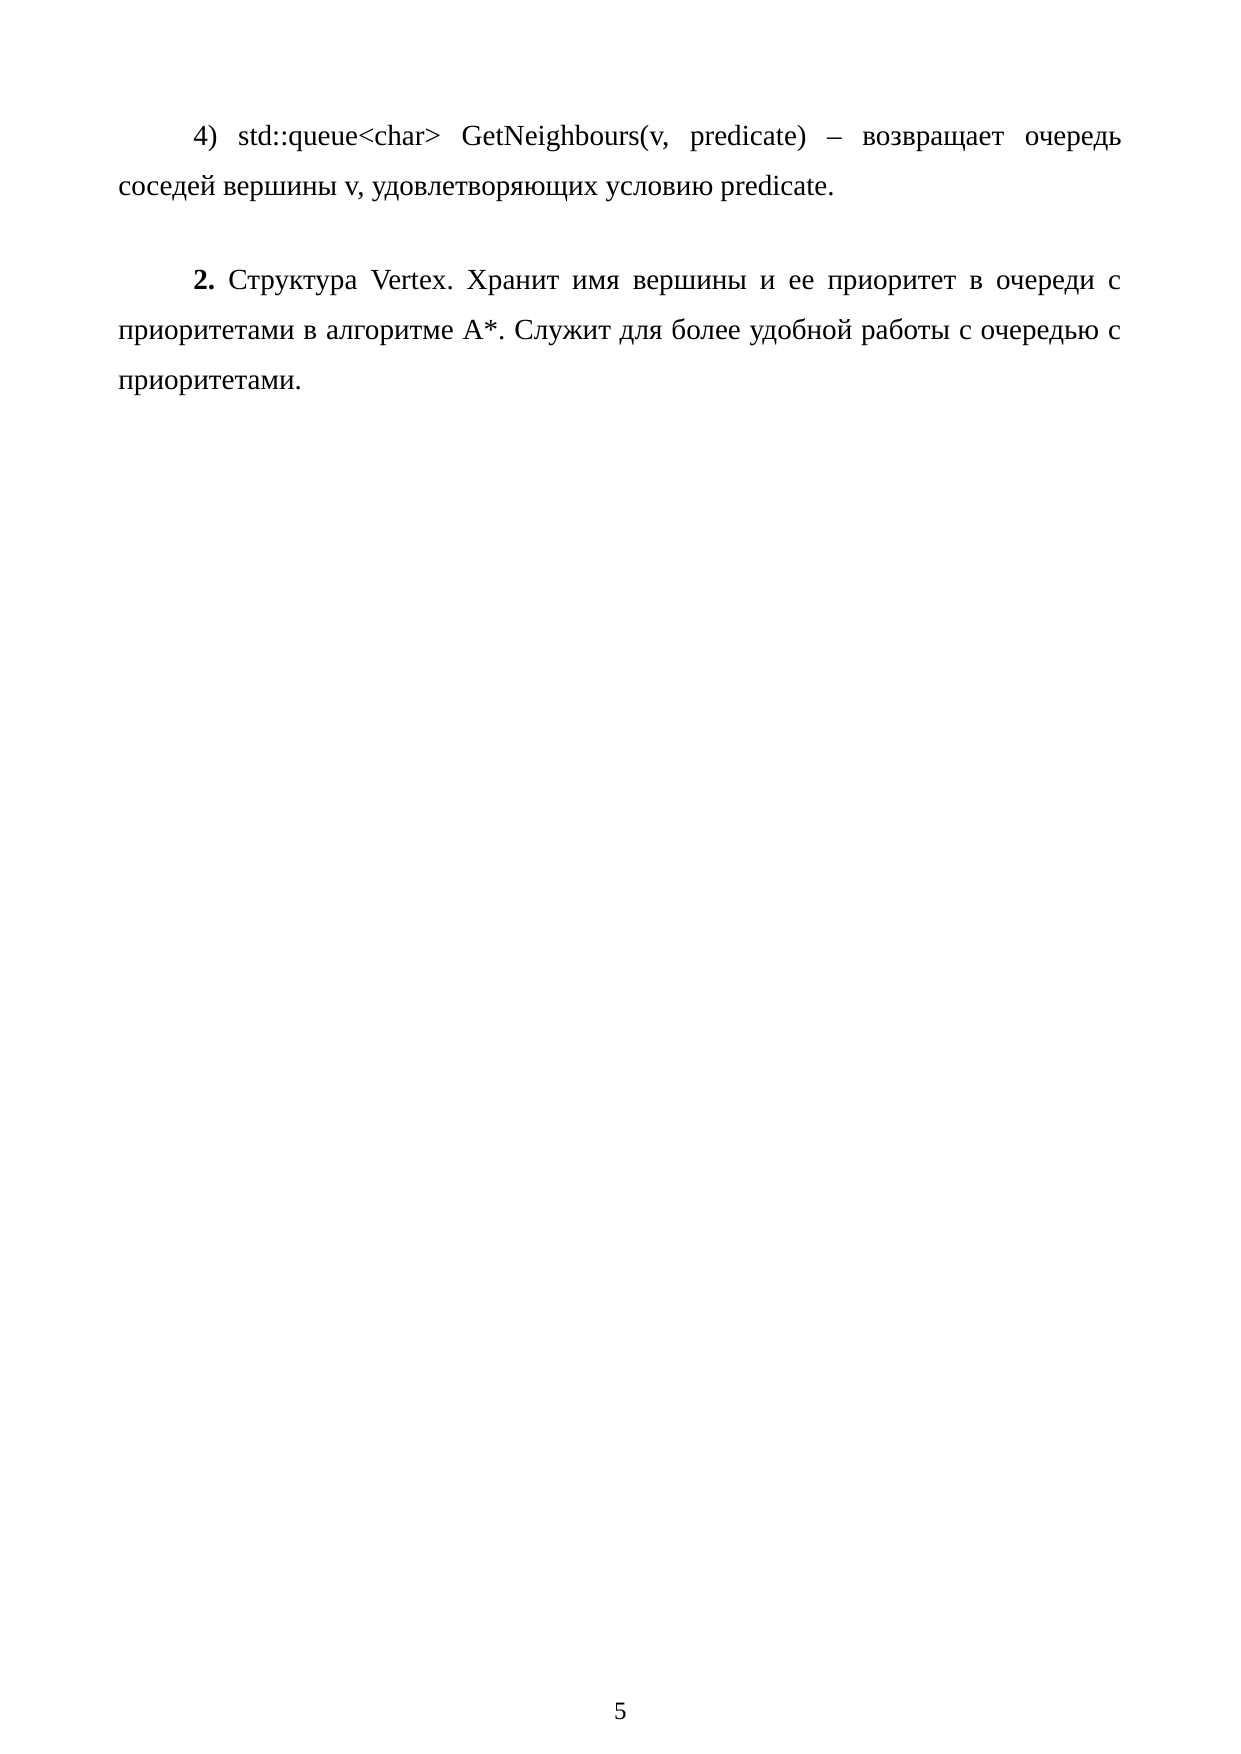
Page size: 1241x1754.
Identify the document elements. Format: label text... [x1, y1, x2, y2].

text 4) std::queue<char> GetNeighbours(v, predicate) – возвращает очередь соседей вершины v, удовлетворяющих условию predicate. [118, 118, 1122, 202]
text 2. Структура Vertex. Хранит имя вершины и ее приоритет в очереди с приоритетами в алгоритме А*. Служит для более удобной работы с очередью с приоритетами. [118, 262, 1122, 396]
